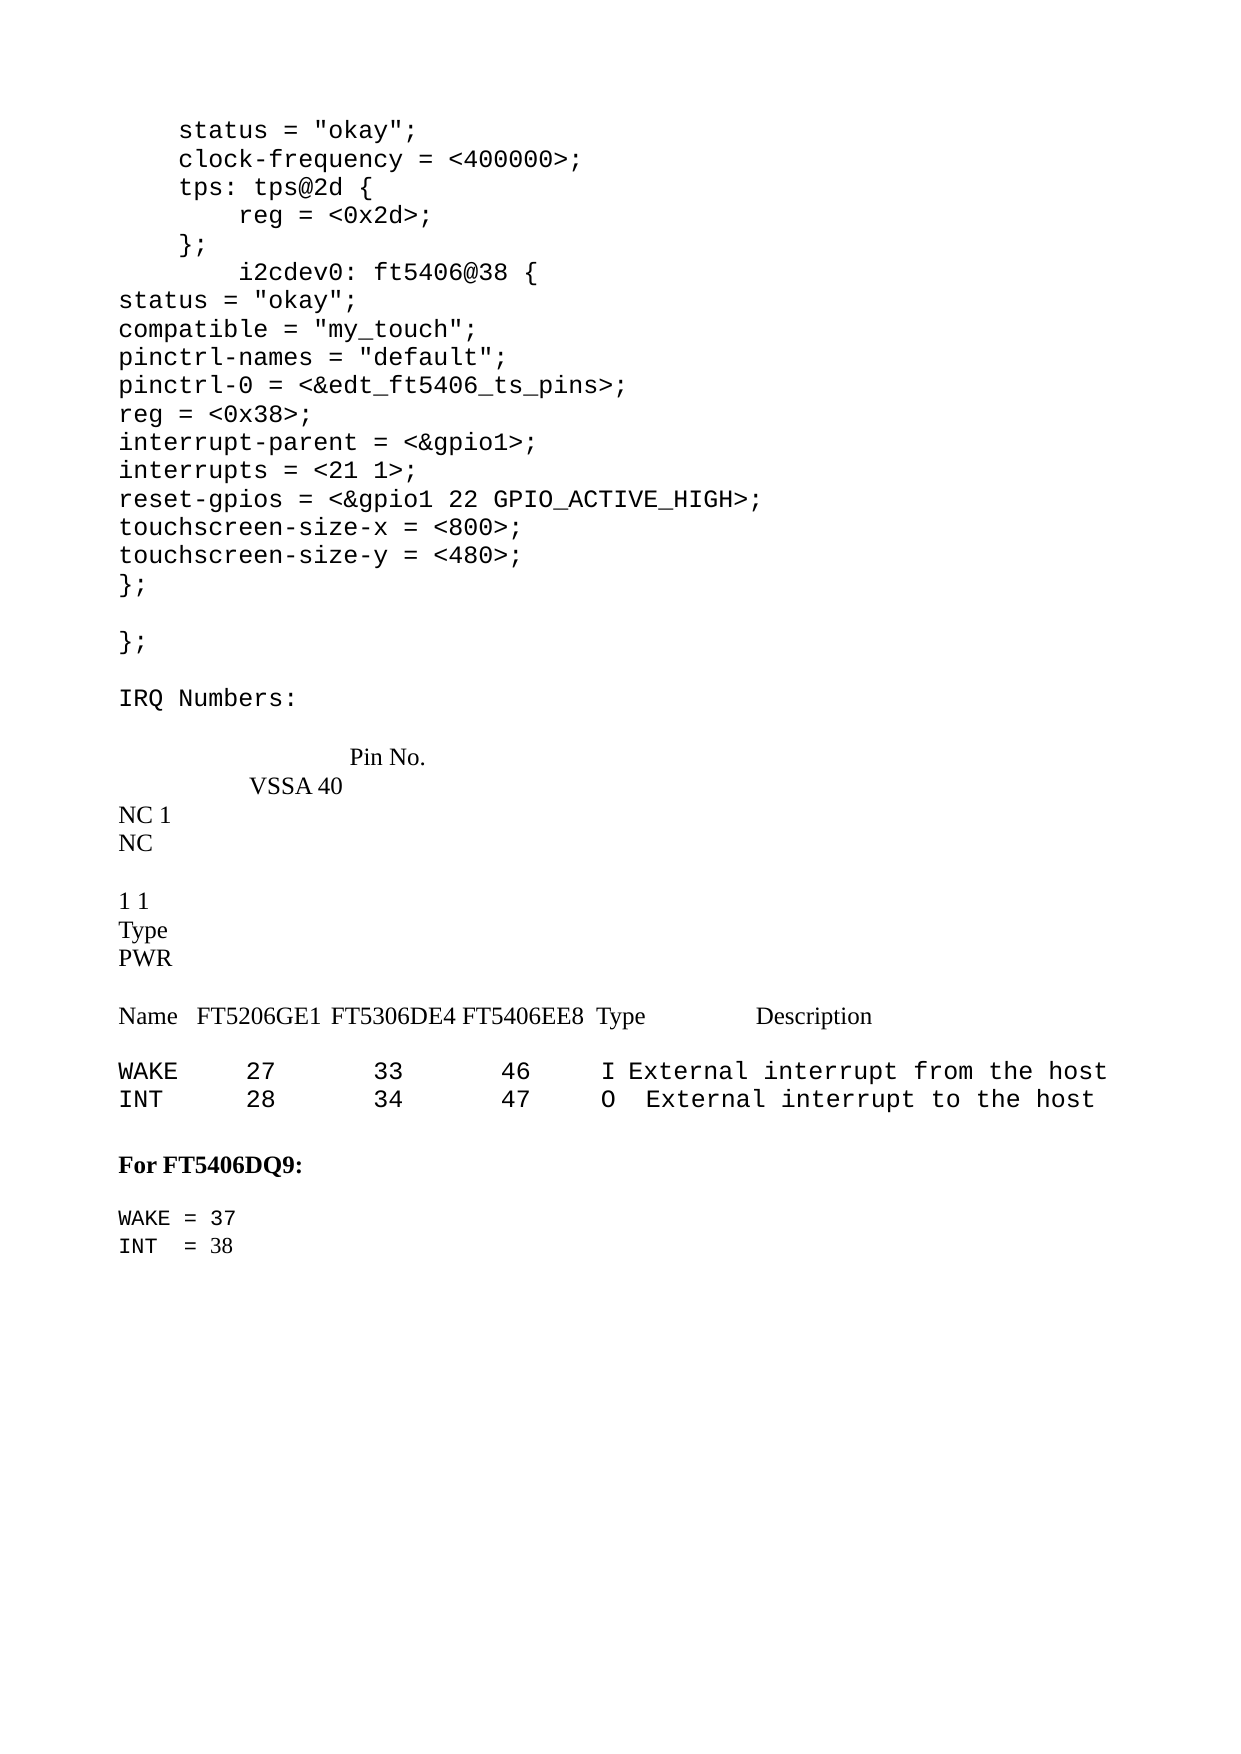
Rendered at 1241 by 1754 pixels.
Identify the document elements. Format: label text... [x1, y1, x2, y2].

text i2cdev0: ft5406@38 { [118, 260, 1122, 288]
text WAKE = 37 [118, 1207, 1122, 1232]
text 1 1 [118, 886, 1122, 915]
text IRQ Numbers: [118, 686, 1122, 714]
text Type [118, 915, 1122, 943]
text status = "okay"; [118, 118, 1122, 146]
text For FT5406DQ9: [118, 1150, 1122, 1178]
text status = "okay"; compatible = "my_touch"; pinctrl-names = "default"; pinctrl-0 = <&edt_ft5406_ts_pins>; reg = <0x38>; interrupt-parent = <&gpio1>; interrupts = <21 1>; reset-gpios = <&gpio1 22 GPIO_ACTIVE_HIGH>; touchscreen-size-x = <800>; touchscreen-size-y = <480>; }; [118, 288, 1122, 600]
text reg = <0x2d>; [118, 203, 1122, 231]
text Pin No. [118, 742, 1122, 771]
text INT 28 34 47 O External interrupt to the host [118, 1087, 1122, 1115]
text Name FT5206GE1 FT5306DE4 FT5406EE8 Type Description [118, 1001, 1122, 1030]
text VSSA 40 [118, 771, 1122, 800]
text }; [118, 628, 1122, 657]
text WAKE 27 33 46 I External interrupt from the host [118, 1058, 1122, 1087]
text clock-frequency = <400000>; [118, 146, 1122, 175]
text INT = 38 [118, 1232, 1122, 1260]
text }; [118, 231, 1122, 260]
text NC [118, 828, 1122, 857]
text PWR [118, 943, 1122, 972]
text tps: tps@2d { [118, 175, 1122, 203]
text NC 1 [118, 800, 1122, 828]
